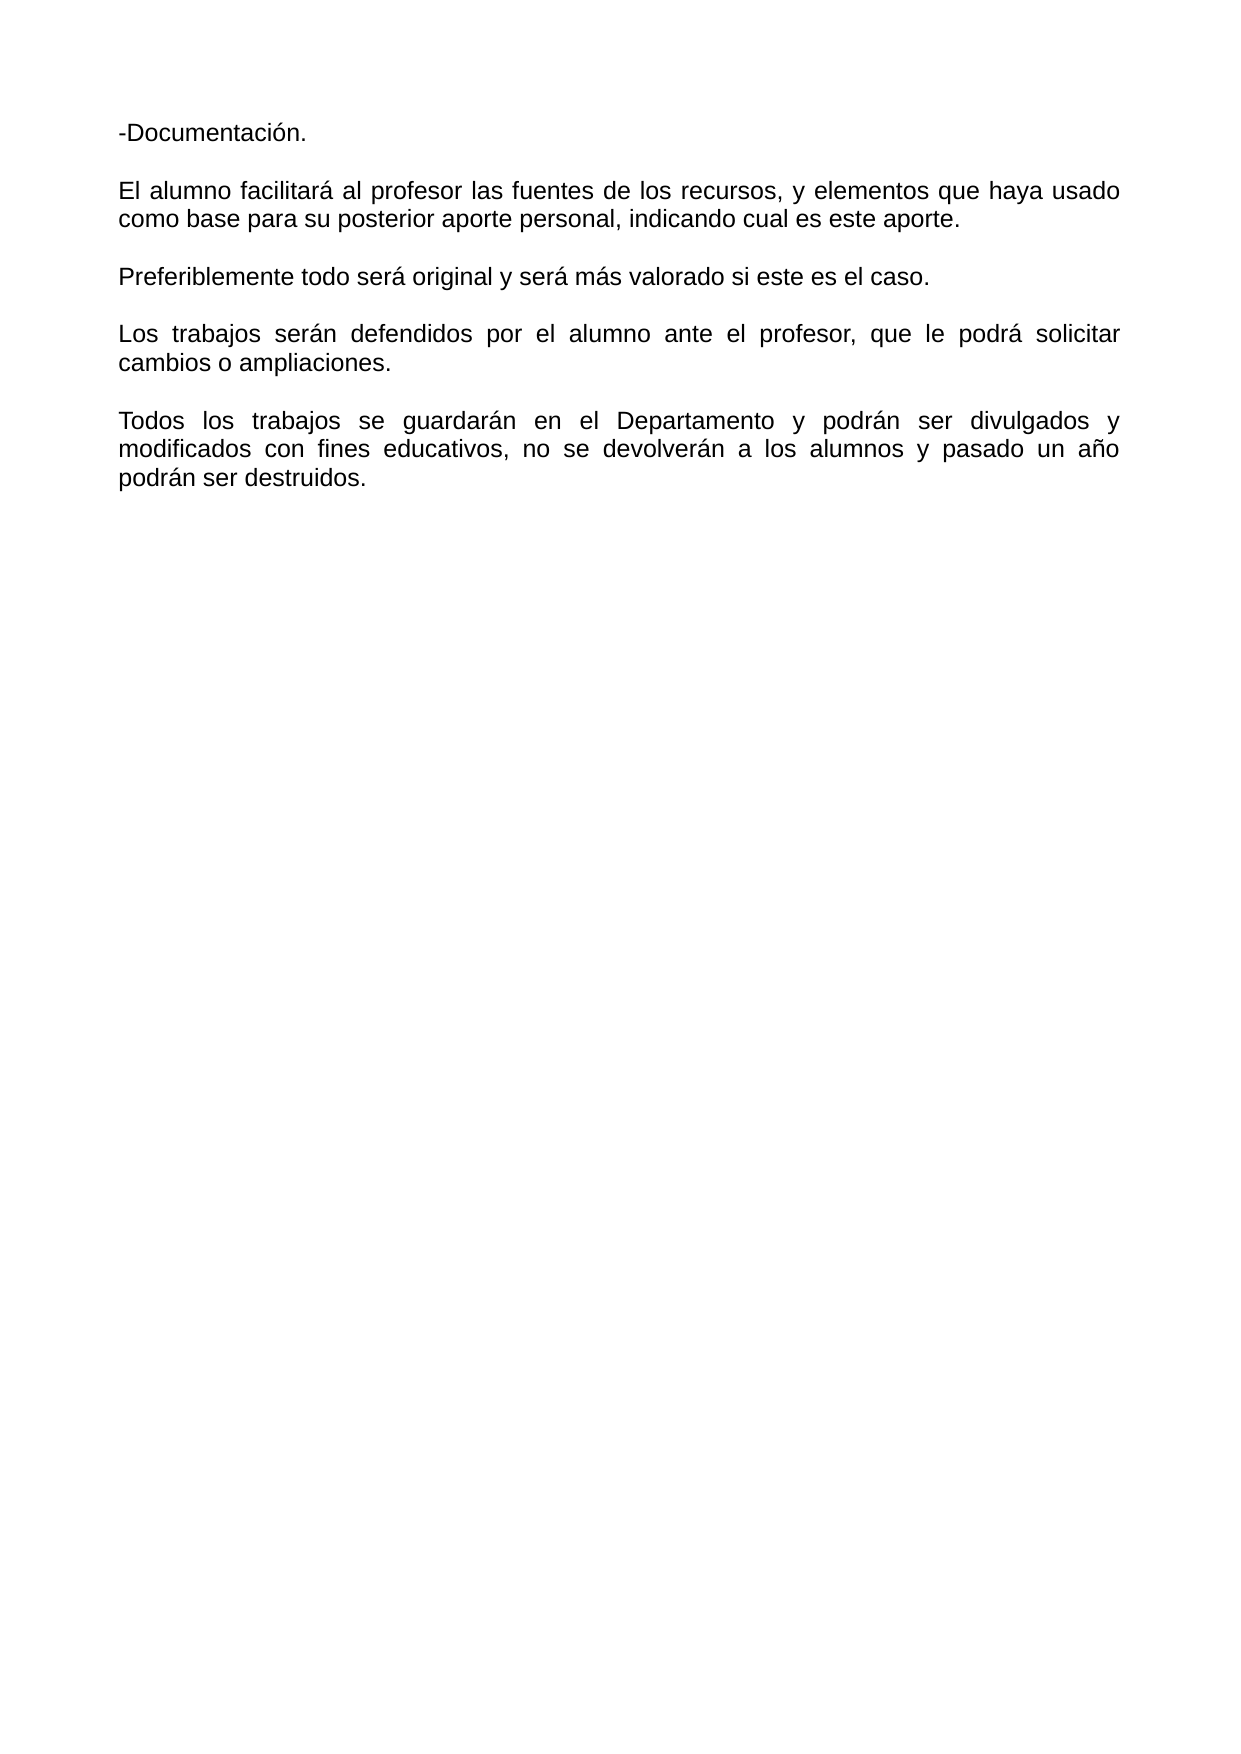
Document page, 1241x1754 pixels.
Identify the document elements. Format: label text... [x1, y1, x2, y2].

text -Documentación. [118, 118, 1122, 147]
text Los trabajos serán defendidos por el alumno ante el profesor, que le podrá solicitar cambios o ampliaciones. [118, 319, 1122, 377]
text Preferiblemente todo será original y será más valorado si este es el caso. [118, 262, 1122, 291]
text Todos los trabajos se guardarán en el Departamento y podrán ser divulgados y modificados con fines educativos, no se devolverán a los alumnos y pasado un año podrán ser destruidos. [118, 406, 1122, 492]
text El alumno facilitará al profesor las fuentes de los recursos, y elementos que haya usado como base para su posterior aporte personal, indicando cual es este aporte. [118, 176, 1122, 233]
